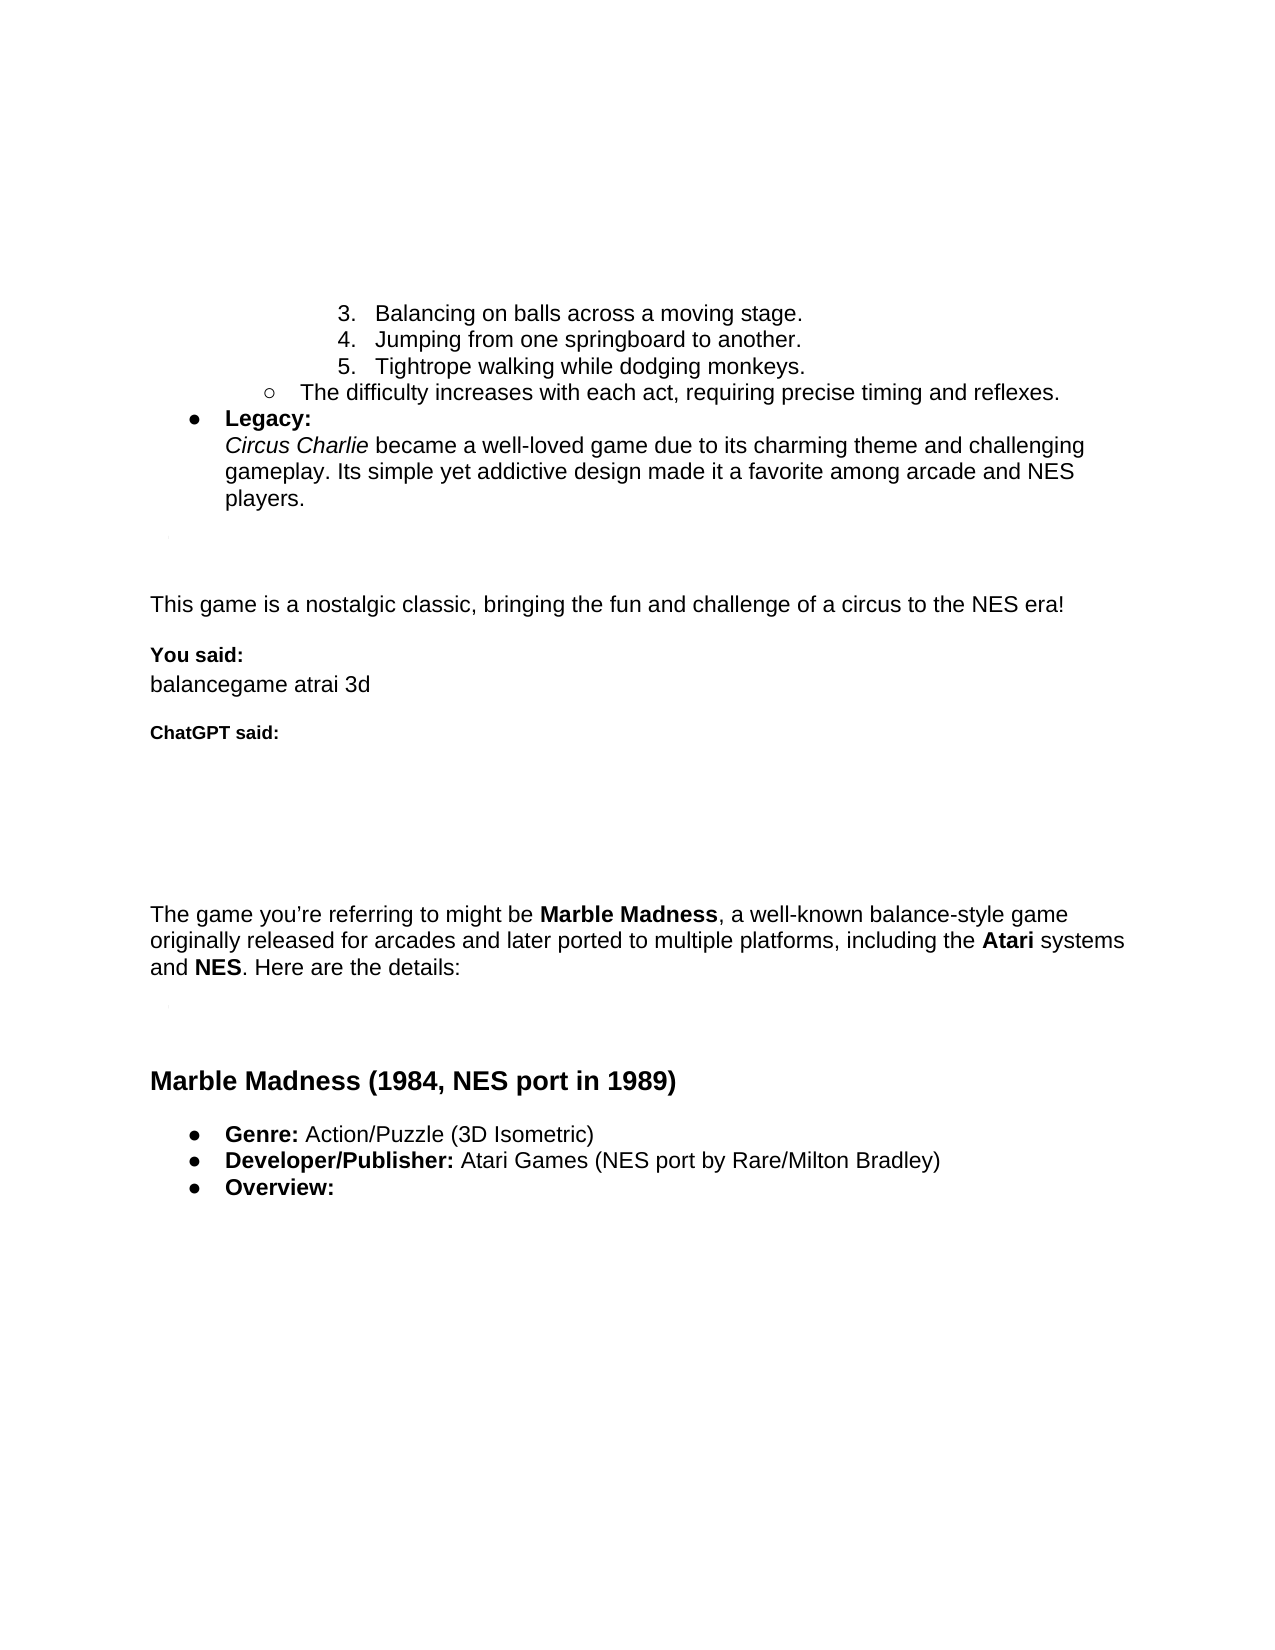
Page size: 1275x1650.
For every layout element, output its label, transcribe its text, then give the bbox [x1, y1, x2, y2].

list The difficulty increases with each act, requiring precise timing and reflexes. [262, 379, 1125, 405]
text balancegame atrai 3d [150, 671, 1125, 697]
list Developer/Publisher: Atari Games (NES port by Rare/Milton Bradley) [187, 1147, 1125, 1173]
list Balancing on balls across a moving stage. [337, 300, 1125, 326]
text This game is a nostalgic classic, bringing the fun and challenge of a circus to the NES era! [150, 591, 1125, 617]
subtitle Marble Madness (1984, NES port in 1989) [150, 1064, 1125, 1096]
list Overview: Marble Madness is a fast-paced game where players guide a marble through a series of isometric, maze-like courses filled with obstacles, ramps, and enemies. The objective is to reach the goal within a time limit without falling off or getting destroyed. [187, 1173, 1125, 1200]
subtitle You said: [150, 642, 1125, 666]
subtitle ChatGPT said: [150, 722, 1125, 743]
list Jumping from one springboard to another. [337, 326, 1125, 353]
picture [150, 747, 275, 873]
list Legacy: Circus Charlie became a well-loved game due to its charming theme and challenging gameplay. Its simple yet addictive design made it a favorite among arcade and NES players. [187, 405, 1125, 511]
list Genre: Action/Puzzle (3D Isometric) [187, 1121, 1125, 1147]
list Tightrope walking while dodging monkeys. [337, 353, 1125, 379]
text The game you’re referring to might be Marble Madness, a well-known balance-style game originally released for arcades and later ported to multiple platforms, including the Atari systems and NES. Here are the details: [150, 901, 1125, 980]
